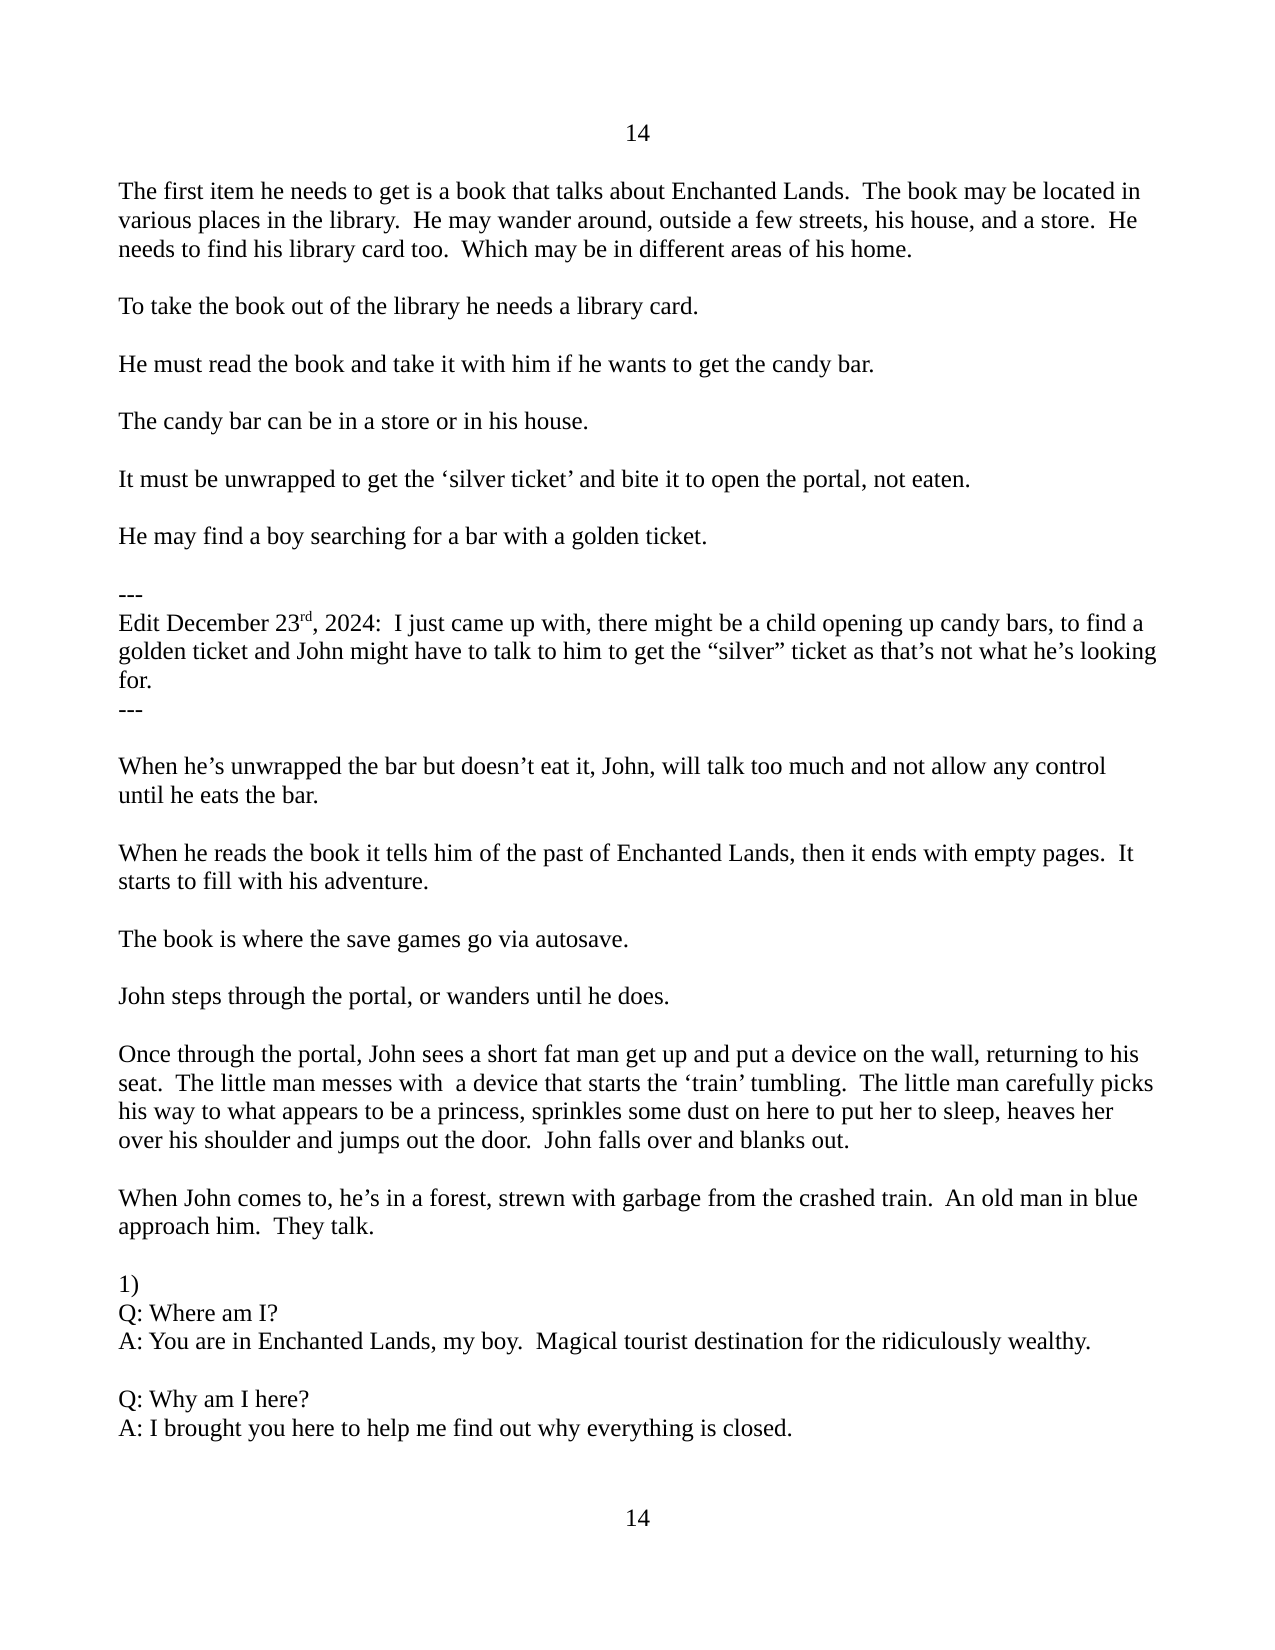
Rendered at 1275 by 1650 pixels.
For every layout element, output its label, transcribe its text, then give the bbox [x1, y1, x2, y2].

text To take the book out of the library he needs a library card. [118, 291, 1157, 320]
text When he reads the book it tells him of the past of Enchanted Lands, then it ends with empty pages. It starts to fill with his adventure. [118, 838, 1157, 895]
text Edit December 23rd, 2024: I just came up with, there might be a child opening up candy bars, to find a golden ticket and John might have to talk to him to get the “silver” ticket as that’s not what he’s looking for. [118, 608, 1157, 694]
text He may find a boy searching for a bar with a golden ticket. [118, 521, 1157, 550]
text Once through the portal, John sees a short fat man get up and put a device on the wall, returning to his seat. The little man messes with a device that starts the ‘train’ tumbling. The little man carefully picks his way to what appears to be a princess, sprinkles some dust on here to put her to sleep, heaves her over his shoulder and jumps out the door. John falls over and blanks out. [118, 1039, 1157, 1154]
text Q: Where am I? [118, 1298, 1157, 1326]
text When John comes to, he’s in a forest, strewn with garbage from the crashed train. An old man in blue approach him. They talk. [118, 1183, 1157, 1240]
text A: You are in Enchanted Lands, my boy. Magical tourist destination for the ridiculously wealthy. [118, 1326, 1157, 1355]
text It must be unwrapped to get the ‘silver ticket’ and bite it to open the portal, not eaten. [118, 464, 1157, 493]
text The first item he needs to get is a book that talks about Enchanted Lands. The book may be located in various places in the library. He may wander around, outside a few streets, his house, and a store. He needs to find his library card too. Which may be in different areas of his home. [118, 176, 1157, 263]
text The book is where the save games go via autosave. [118, 924, 1157, 953]
text A: I brought you here to help me find out why everything is closed. [118, 1413, 1157, 1441]
text John steps through the portal, or wanders until he does. [118, 981, 1157, 1010]
text --- [118, 579, 1157, 608]
text When he’s unwrapped the bar but doesn’t eat it, John, will talk too much and not allow any control until he eats the bar. [118, 751, 1157, 809]
text The candy bar can be in a store or in his house. [118, 406, 1157, 435]
text He must read the book and take it with him if he wants to get the candy bar. [118, 349, 1157, 378]
text --- [118, 694, 1157, 723]
text Q: Why am I here? [118, 1384, 1157, 1413]
text 1) [118, 1269, 1157, 1298]
